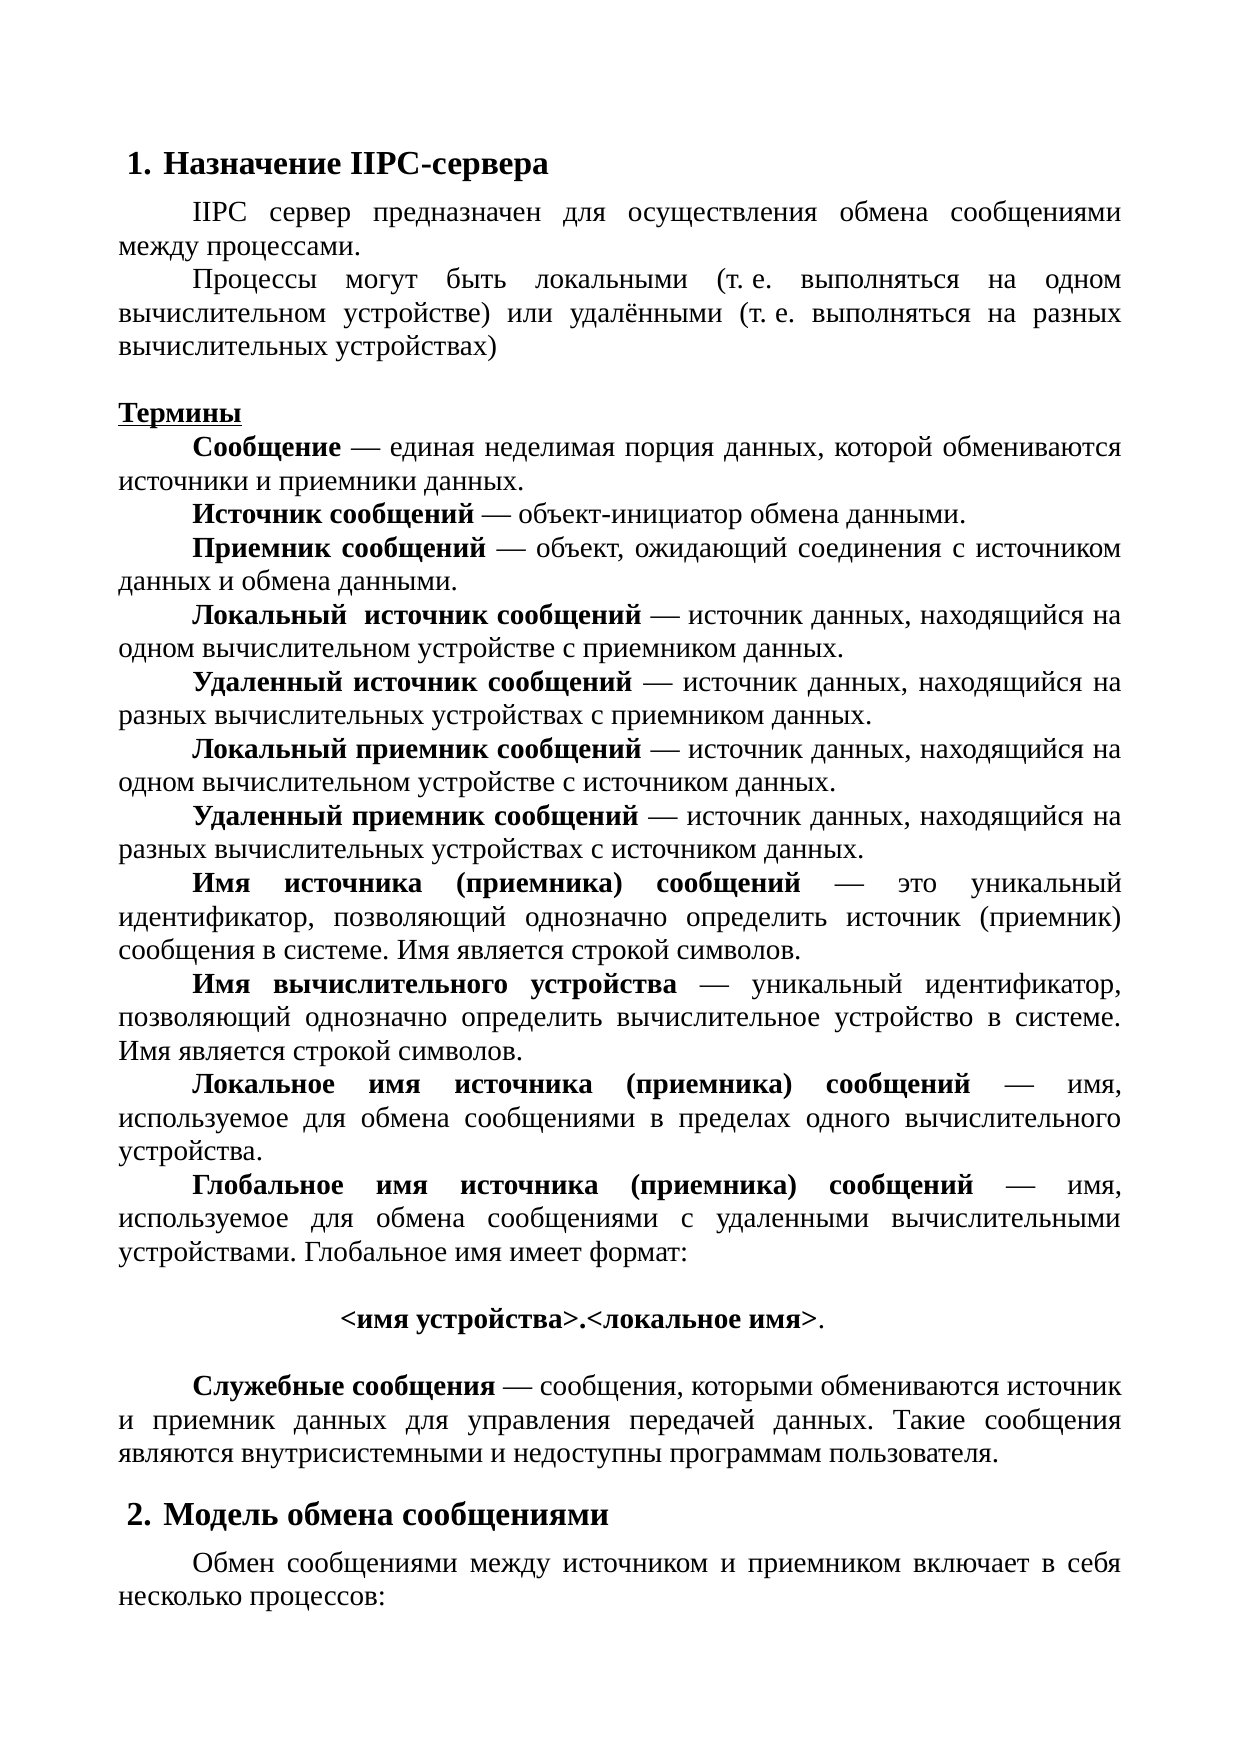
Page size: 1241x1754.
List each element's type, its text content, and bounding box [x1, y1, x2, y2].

text Локальный источник сообщений — источник данных, находящийся на одном вычислительном устройстве с приемником данных. [118, 597, 1122, 664]
text Процессы могут быть локальными (т. е. выполняться на одном вычислительном устройстве) или удалёнными (т. е. выполняться на разных вычислительных устройствах) [118, 261, 1122, 362]
text IIPC сервер предназначен для осуществления обмена сообщениями между процессами. [118, 194, 1122, 261]
text Локальное имя источника (приемника) сообщений — имя, используемое для обмена сообщениями в пределах одного вычислительного устройства. [118, 1066, 1122, 1167]
text Локальный приемник сообщений — источник данных, находящийся на одном вычислительном устройстве с источником данных. [118, 731, 1122, 798]
text <имя устройства>.<локальное имя>. [118, 1301, 1122, 1335]
text Имя вычислительного устройства — уникальный идентификатор, позволяющий однозначно определить вычислительное устройство в системе. Имя является строкой символов. [118, 966, 1122, 1066]
text Имя источника (приемника) сообщений — это уникальный идентификатор, позволяющий однозначно определить источник (приемник) сообщения в системе. Имя является строкой символов. [118, 865, 1122, 966]
text Термины [118, 396, 1122, 429]
subtitle Модель обмена сообщениями [118, 1494, 1122, 1532]
text Глобальное имя источника (приемника) сообщений — имя, используемое для обмена сообщениями с удаленными вычислительными устройствами. Глобальное имя имеет формат: [118, 1167, 1122, 1268]
text Сообщение — единая неделимая порция данных, которой обмениваются источники и приемники данных. [118, 429, 1122, 496]
text Удаленный источник сообщений — источник данных, находящийся на разных вычислительных устройствах с приемником данных. [118, 664, 1122, 731]
text Обмен сообщениями между источником и приемником включает в себя несколько процессов: [118, 1545, 1122, 1612]
text Приемник сообщений — объект, ожидающий соединения с источником данных и обмена данными. [118, 530, 1122, 597]
text Служебные сообщения — сообщения, которыми обмениваются источник и приемник данных для управления передачей данных. Такие сообщения являются внутрисистемными и недоступны программам пользователя. [118, 1368, 1122, 1469]
subtitle Назначение IIPC-сервера [118, 143, 1122, 182]
text Источник сообщений — объект-инициатор обмена данными. [118, 496, 1122, 530]
text Удаленный приемник сообщений — источник данных, находящийся на разных вычислительных устройствах с источником данных. [118, 798, 1122, 865]
